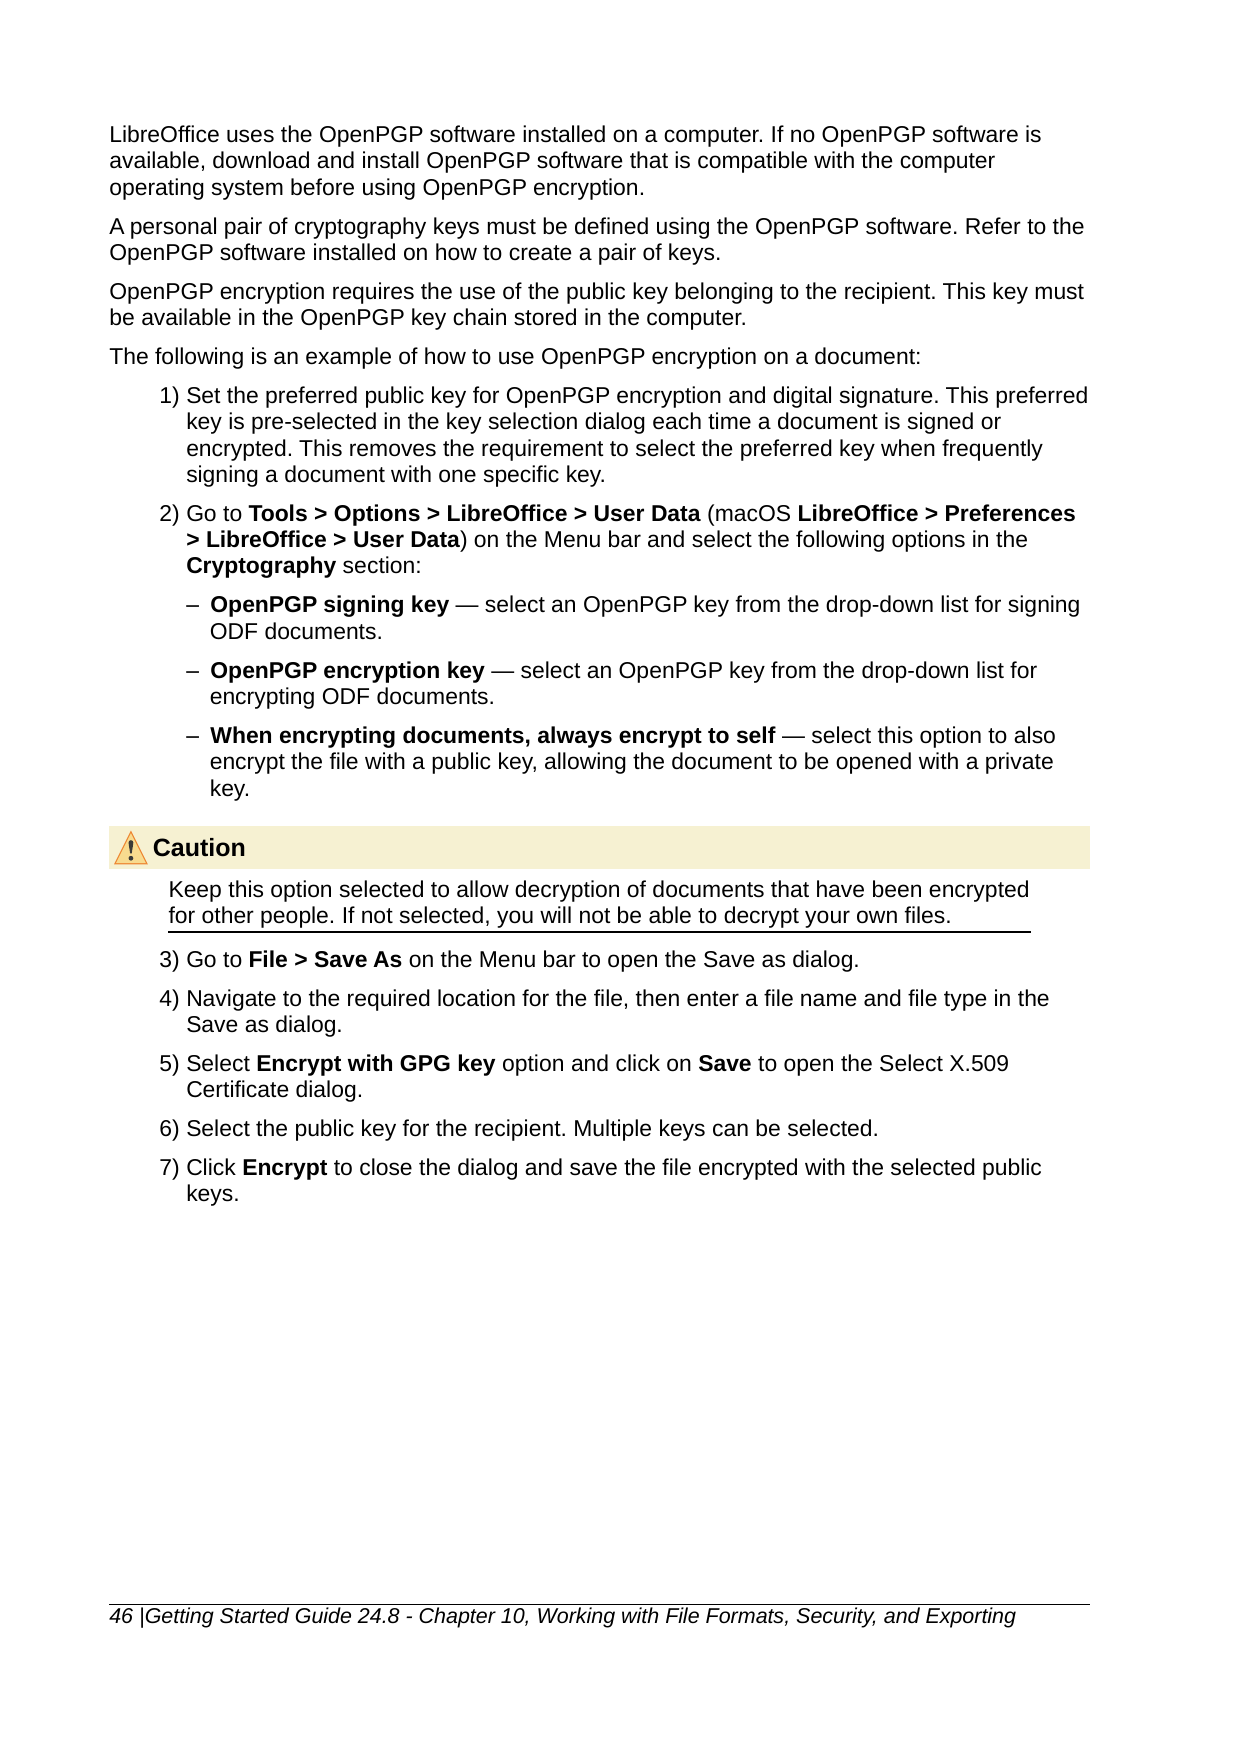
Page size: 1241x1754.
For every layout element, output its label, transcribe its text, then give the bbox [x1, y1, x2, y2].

list OpenPGP encryption key — select an OpenPGP key from the drop-down list for encrypting ODF documents. [186, 657, 1090, 709]
list Go to Tools > Options > LibreOffice > User Data (macOS LibreOffice > Preferences > LibreOffice > User Data) on the Menu bar and select the following options in the Cryptography section: [186, 500, 1090, 579]
list Go to File > Save As on the Menu bar to open the Save as dialog. [186, 946, 1090, 972]
list Click Encrypt to close the dialog and save the file encrypted with the selected public keys. [186, 1154, 1090, 1207]
text Keep this option selected to allow decryption of documents that have been encrypted for other people. If not selected, you will not be able to decrypt your own files. [168, 876, 1031, 931]
list When encrypting documents, always encrypt to self — select this option to also encrypt the file with a public key, allowing the document to be opened with a private key. [186, 722, 1090, 801]
list Select Encrypt with GPG key option and click on Save to open the Select X.509 Certificate dialog. [186, 1050, 1090, 1102]
subtitle Caution [109, 826, 1090, 869]
text OpenPGP encryption requires the use of the public key belonging to the recipient. This key must be available in the OpenPGP key chain stored in the computer. [109, 278, 1090, 331]
list Select the public key for the recipient. Multiple keys can be selected. [186, 1115, 1090, 1141]
list Navigate to the required location for the file, then enter a file name and file type in the Save as dialog. [186, 984, 1090, 1037]
text LibreOffice uses the OpenPGP software installed on a computer. If no OpenPGP software is available, download and install OpenPGP software that is compatible with the computer operating system before using OpenPGP encryption. [109, 121, 1090, 200]
text A personal pair of cryptography keys must be defined using the OpenPGP software. Refer to the OpenPGP software installed on how to create a pair of keys. [109, 213, 1090, 265]
list OpenPGP signing key — select an OpenPGP key from the drop-down list for signing ODF documents. [186, 591, 1090, 644]
list Set the preferred public key for OpenPGP encryption and digital signature. This preferred key is pre-selected in the key selection dialog each time a document is signed or encrypted. This removes the requirement to select the preferred key when frequently signing a document with one specific key. [186, 382, 1090, 487]
list The following is an example of how to use OpenPGP encryption on a document: [109, 343, 1090, 369]
